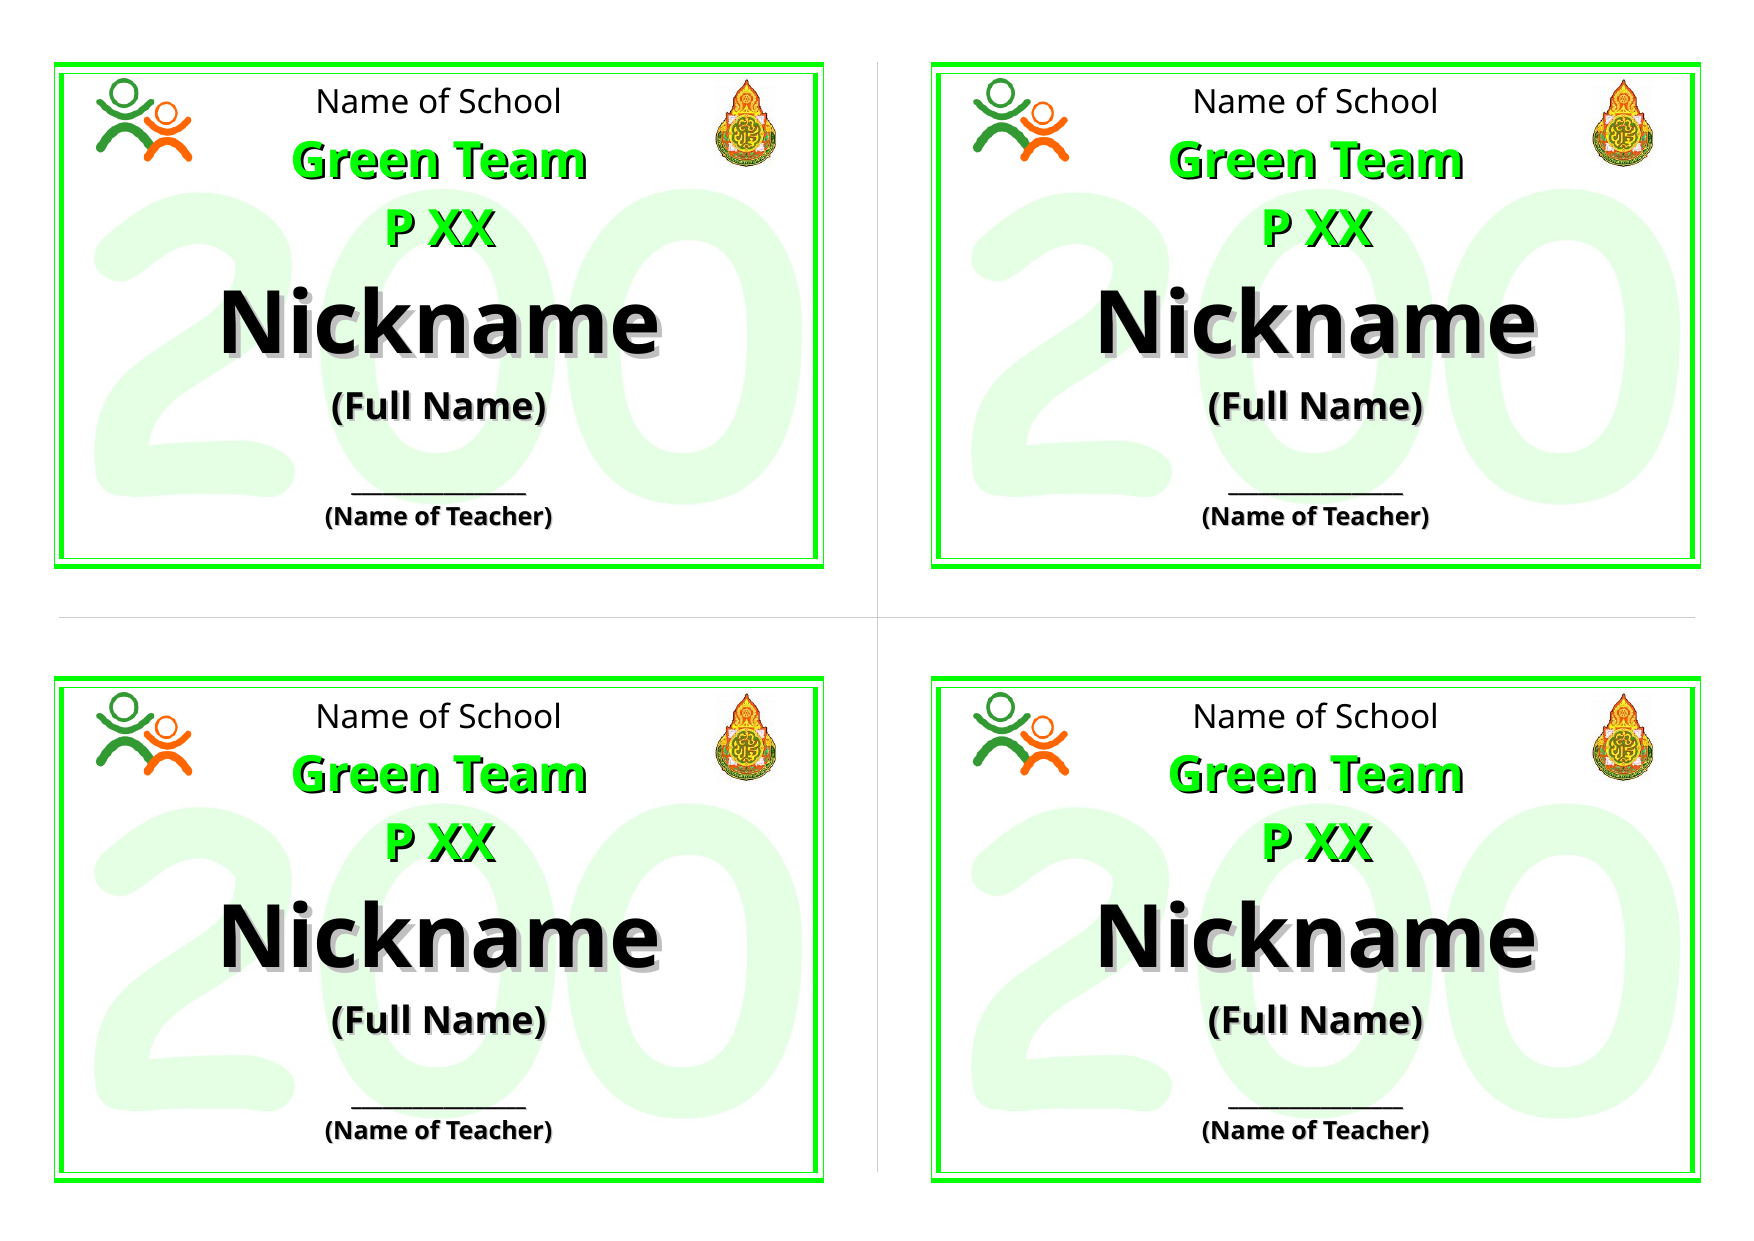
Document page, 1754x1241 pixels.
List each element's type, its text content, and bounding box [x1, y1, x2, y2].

picture [64, 78, 223, 168]
picture [714, 692, 777, 782]
table_header Name of School Green Team P XX Nickname (Full Name) _________________ (Name of Teacher) [941, 74, 1690, 167]
table_header [824, 62, 877, 558]
table_cell [64, 688, 813, 692]
table_header Name of School Green Team P XX Nickname (Full Name) _________________ (Name of Teacher) [64, 74, 813, 167]
table_cell [936, 559, 1695, 564]
table_cell [936, 618, 1695, 676]
picture [1591, 692, 1654, 782]
table_cell [941, 688, 1690, 692]
table_cell [936, 569, 1695, 617]
table_header Name of School Green Team P XX Nickname (Full Name) _________________ (Name of Teacher) [941, 168, 1690, 558]
table_header [818, 67, 823, 558]
table_header [878, 62, 931, 558]
table_cell [818, 558, 877, 617]
table_cell [878, 558, 936, 617]
picture [64, 692, 223, 782]
table_cell [932, 681, 936, 1172]
picture [1591, 78, 1654, 168]
table_cell [818, 681, 823, 1172]
table_cell Name of School Green Team P XX Nickname (Full Name) _________________ (Name of Teacher) [941, 693, 1690, 1172]
table_cell [818, 618, 877, 676]
table_header Name of School Green Team P XX Nickname (Full Name) _________________ (Name of Teacher) [64, 168, 813, 558]
table_cell Name of School Green Team P XX Nickname (Full Name) _________________ (Name of Teacher) [64, 693, 813, 1172]
picture [941, 78, 1100, 168]
table_cell [824, 676, 877, 1172]
table_cell [59, 681, 818, 687]
table_cell [936, 681, 1695, 687]
table_cell [59, 559, 818, 564]
picture [714, 78, 777, 168]
table_header [932, 67, 936, 558]
table_cell [59, 618, 818, 676]
table_cell [878, 618, 936, 676]
table_cell [59, 569, 818, 617]
table_cell [878, 676, 931, 1172]
table_header Name of School Green Team P XX Nickname (Full Name) _________________ (Name of Teacher) [936, 67, 1695, 73]
table_header Name of School Green Team P XX Nickname (Full Name) _________________ (Name of Teacher) [59, 67, 818, 73]
picture [941, 692, 1100, 782]
